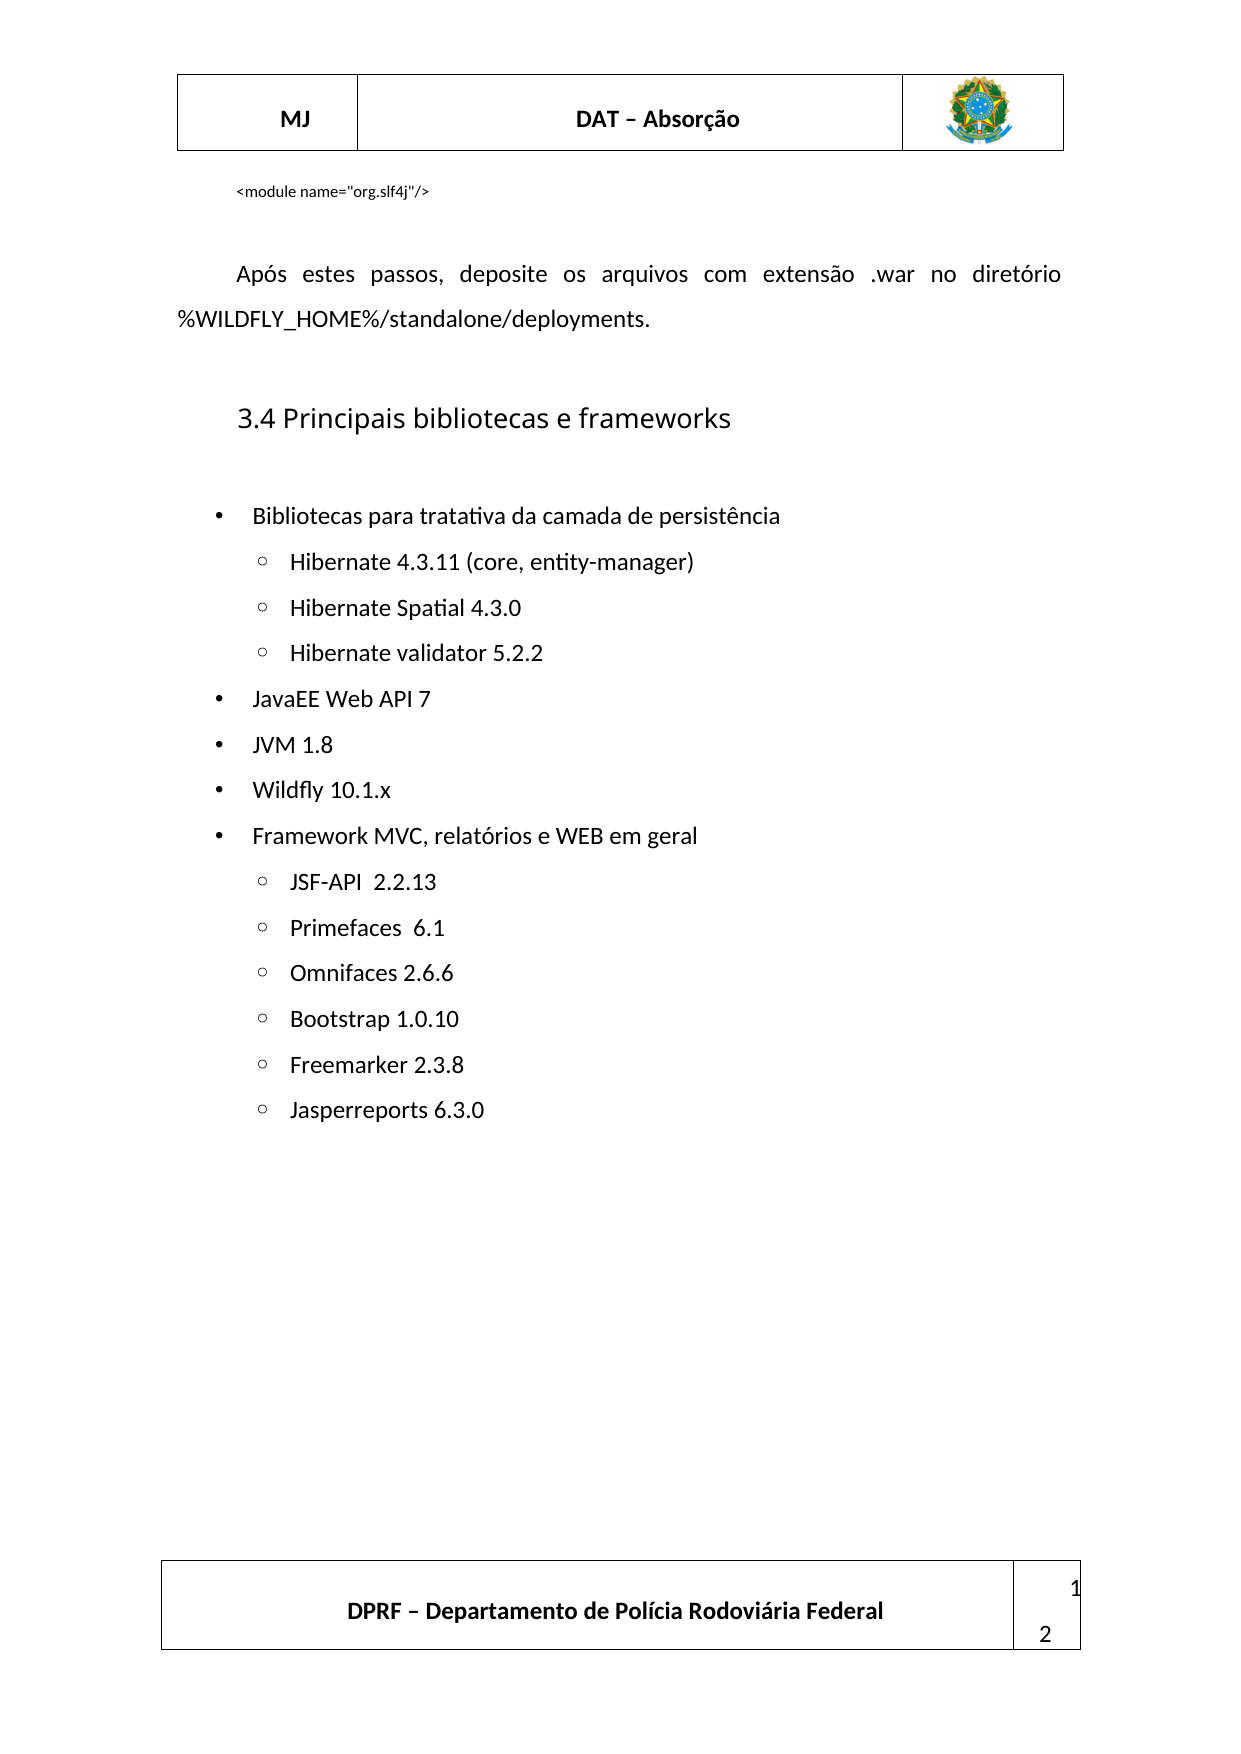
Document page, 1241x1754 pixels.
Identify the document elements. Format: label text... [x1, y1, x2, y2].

subtitle 3.4 Principais bibliotecas e frameworks [177, 399, 237, 436]
list Framework MVC, relatórios e WEB em geral [215, 820, 252, 851]
list Primefaces 6.1 [445, 912, 1063, 942]
list Bibliotecas para tratativa da camada de persistência [215, 500, 252, 531]
list Wildfly 10.1.x [215, 774, 1063, 805]
list Bibliotecas para tratativa da camada de persistência [781, 500, 1063, 531]
list Freemarker 2.3.8 [252, 1049, 290, 1079]
list Hibernate 4.3.11 (core, entity-manager) [695, 546, 1063, 576]
list JSF-API 2.2.13 [252, 866, 290, 897]
list Primefaces 6.1 [252, 912, 290, 942]
list Freemarker 2.3.8 [464, 1049, 1063, 1079]
text <module name="org.slf4j"/> [177, 182, 236, 202]
list Hibernate Spatial 4.3.0 [521, 592, 1063, 622]
list Jasperreports 6.3.0 [484, 1095, 1063, 1125]
subtitle 3.4 Principais bibliotecas e frameworks [731, 399, 1063, 436]
list JSF-API 2.2.13 [437, 866, 1063, 897]
picture [944, 75, 1020, 149]
text <module name="org.slf4j"/> [429, 182, 1063, 202]
list Omnifaces 2.6.6 [252, 957, 1063, 988]
text Após estes passos, deposite os arquivos com extensão .war no diretório %WILDFLY_HOME%/standalone/deployments. [177, 258, 1063, 334]
list Hibernate Spatial 4.3.0 [252, 592, 290, 622]
list JavaEE Web API 7 [431, 683, 1063, 714]
list JVM 1.8 [215, 729, 252, 759]
list Hibernate 4.3.11 (core, entity-manager) [252, 546, 290, 576]
list JVM 1.8 [333, 729, 1063, 759]
list Hibernate validator 5.2.2 [252, 637, 1063, 668]
list Bootstrap 1.0.10 [459, 1003, 1063, 1034]
list Framework MVC, relatórios e WEB em geral [698, 820, 1063, 851]
list Jasperreports 6.3.0 [252, 1095, 290, 1125]
list JavaEE Web API 7 [215, 683, 252, 714]
list Bootstrap 1.0.10 [252, 1003, 290, 1034]
